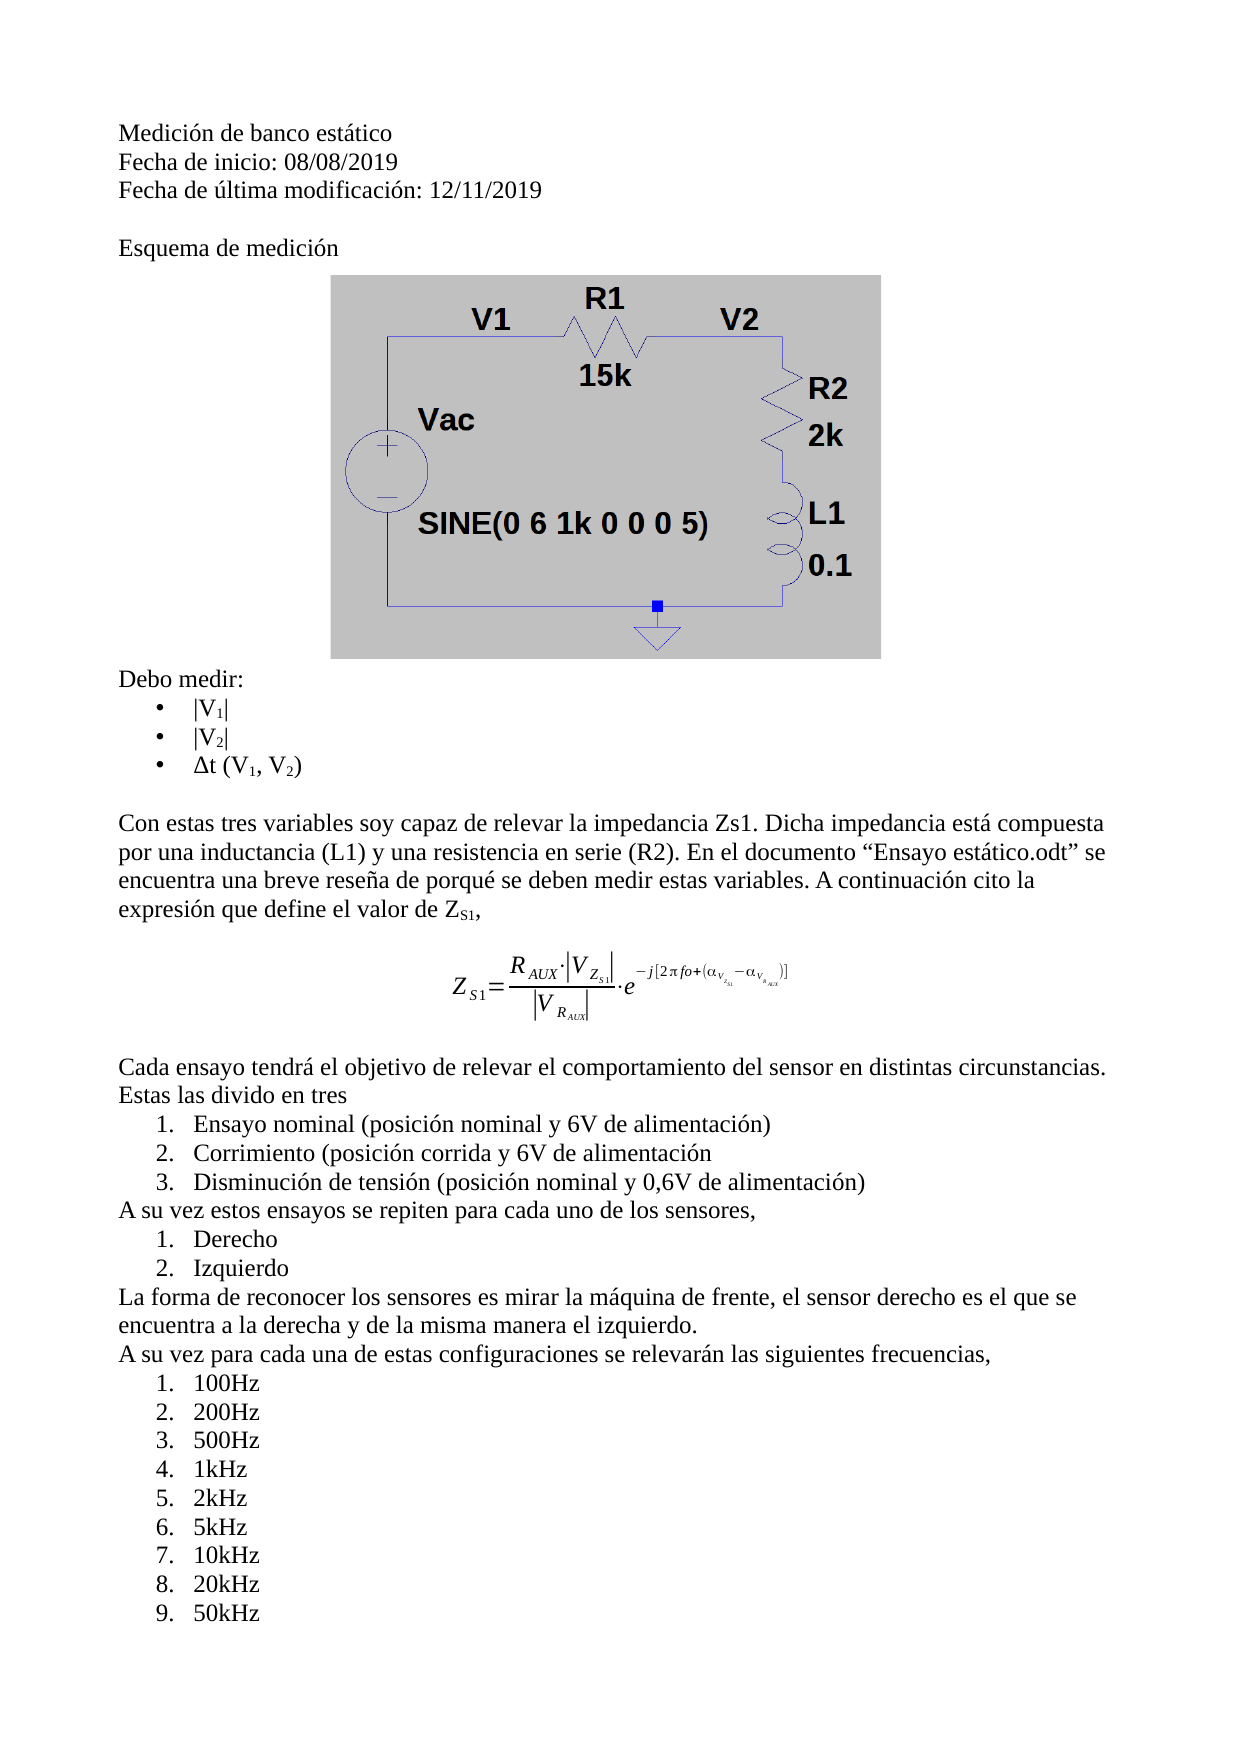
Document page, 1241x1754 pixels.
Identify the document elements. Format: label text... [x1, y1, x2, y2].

list 500Hz [156, 1426, 1122, 1454]
list 50kHz [156, 1598, 1122, 1627]
text La forma de reconocer los sensores es mirar la máquina de frente, el sensor derecho es el que se encuentra a la derecha y de la misma manera el izquierdo. [118, 1282, 1122, 1339]
list 1kHz [156, 1454, 1122, 1483]
text A su vez estos ensayos se repiten para cada uno de los sensores, [118, 1196, 1122, 1224]
text Cada ensayo tendrá el objetivo de relevar el comportamiento del sensor en distintas circunstancias. Estas las divido en tres [118, 1052, 1122, 1109]
text Esquema de medición [118, 233, 1122, 262]
text Debo medir: [118, 664, 1122, 693]
text Medición de banco estático [118, 118, 1122, 147]
text Fecha de última modificación: 12/11/2019 [118, 176, 1122, 204]
list Corrimiento (posición corrida y 6V de alimentación [156, 1138, 1122, 1167]
list Δt (V1, V2) [156, 751, 1122, 779]
list |V2| [156, 722, 1122, 751]
list |V1| [156, 693, 1122, 722]
list 20kHz [156, 1569, 1122, 1598]
list 5kHz [156, 1512, 1122, 1541]
list Disminución de tensión (posición nominal y 0,6V de alimentación) [156, 1167, 1122, 1196]
list Ensayo nominal (posición nominal y 6V de alimentación) [156, 1109, 1122, 1138]
list 2kHz [156, 1483, 1122, 1512]
text Fecha de inicio: 08/08/2019 [118, 147, 1122, 176]
picture [330, 275, 882, 659]
text Con estas tres variables soy capaz de relevar la impedancia Zs1. Dicha impedancia está compuesta por una inductancia (L1) y una resistencia en serie (R2). En el documento “Ensayo estático.odt” se encuentra una breve reseña de porqué se deben medir estas variables. A continuación cito la expresión que define el valor de ZS1, [118, 808, 1122, 923]
list 200Hz [156, 1397, 1122, 1426]
list 10kHz [156, 1541, 1122, 1569]
list Derecho [156, 1224, 1122, 1253]
list Izquierdo [156, 1253, 1122, 1282]
text A su vez para cada una de estas configuraciones se relevarán las siguientes frecuencias, [118, 1339, 1122, 1368]
list 100Hz [156, 1368, 1122, 1397]
